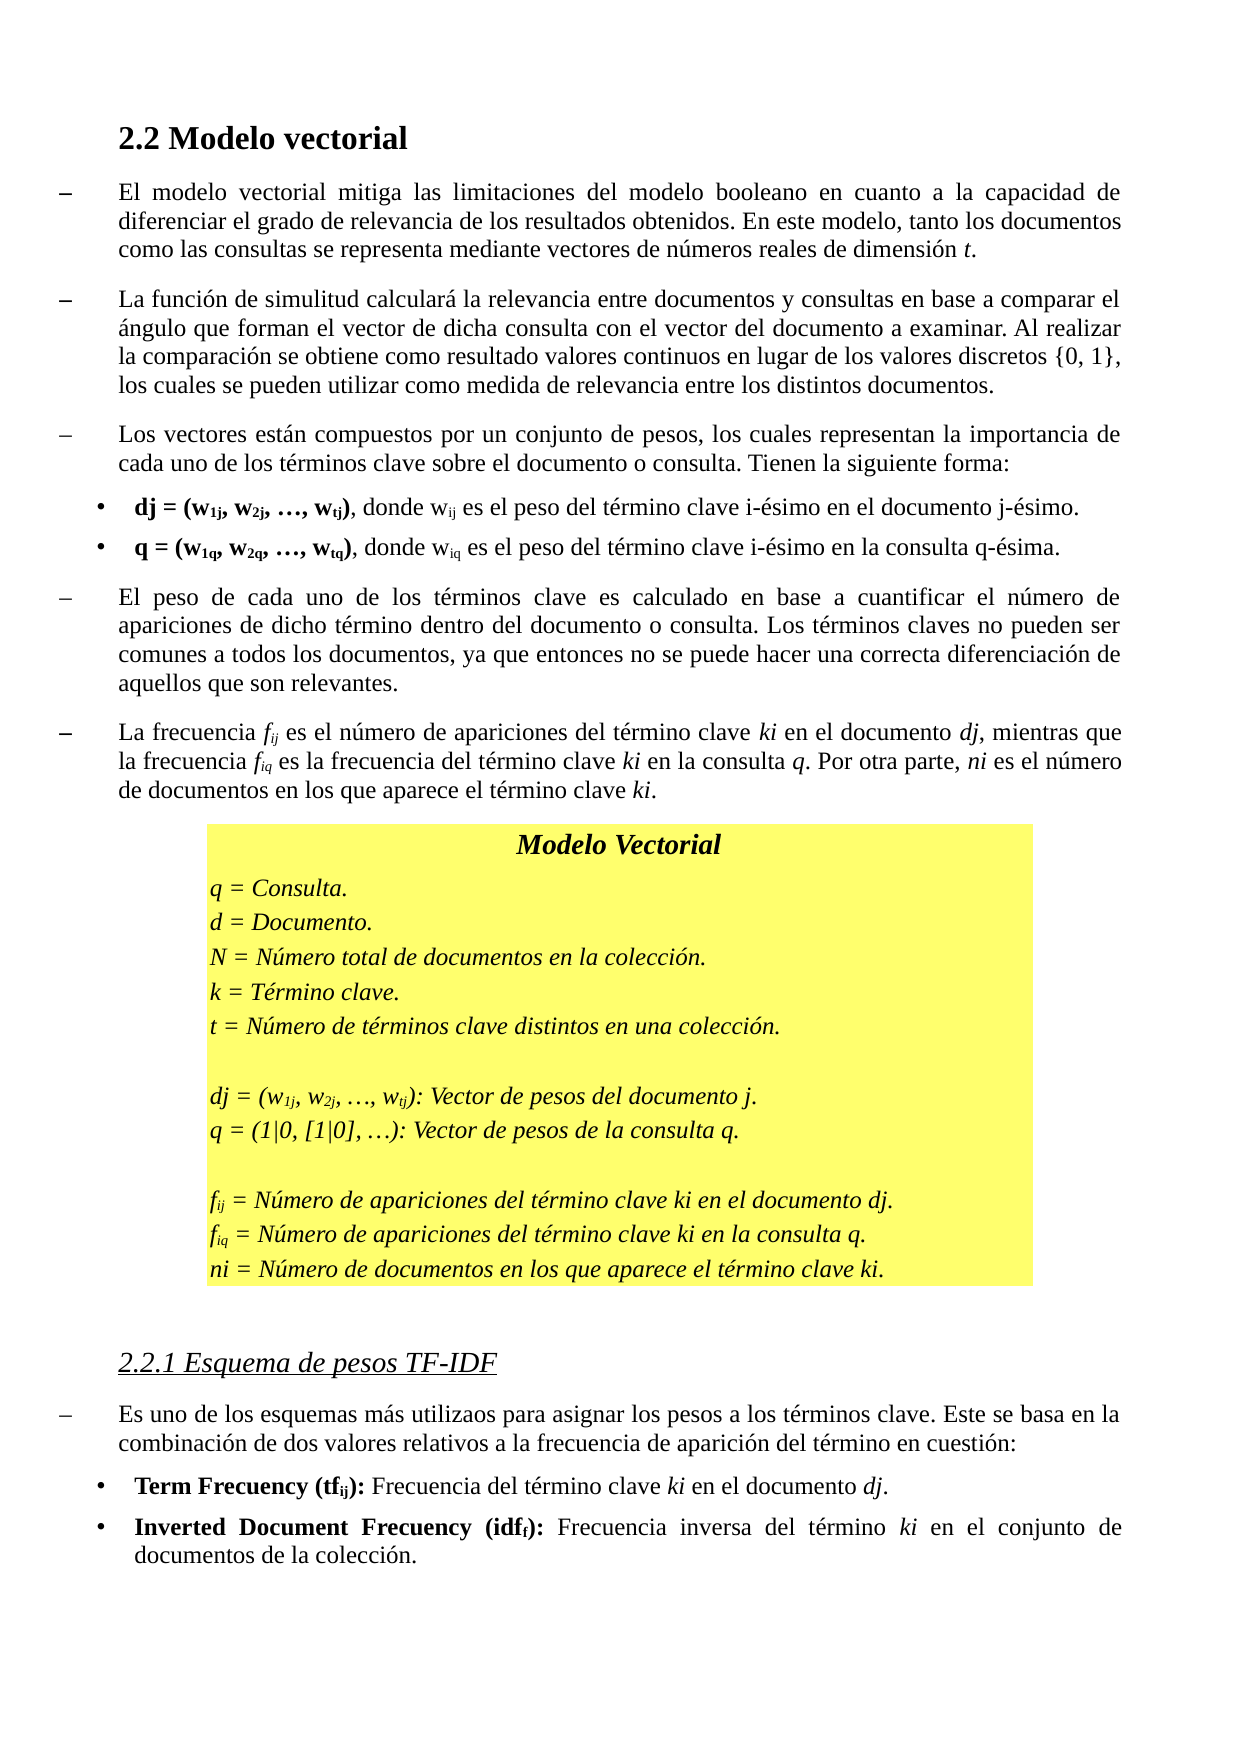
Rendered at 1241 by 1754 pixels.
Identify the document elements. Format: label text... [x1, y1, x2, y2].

text t = Número de términos clave distintos en una colección. [207, 1008, 1033, 1040]
text fiq = Número de apariciones del término clave ki en la consulta q. [207, 1217, 1033, 1248]
text – El peso de cada uno de los términos clave es calculado en base a cuantificar el número de apariciones de dicho término dentro del documento o consulta. Los términos claves no pueden ser comunes a todos los documentos, ya que entonces no se puede hacer una correcta diferenciación de aquellos que son relevantes. [59, 582, 1122, 697]
text 2.2 Modelo vectorial [118, 118, 1122, 156]
text N = Número total de documentos en la colección. [207, 939, 1033, 971]
text q = (1|0, [1|0], …): Vector de pesos de la consulta q. [207, 1112, 1033, 1144]
text d = Documento. [207, 904, 1033, 936]
text – Los vectores están compuestos por un conjunto de pesos, los cuales representan la importancia de cada uno de los términos clave sobre el documento o consulta. Tienen la siguiente forma: [59, 419, 1122, 477]
text – El modelo vectorial mitiga las limitaciones del modelo booleano en cuanto a la capacidad de diferenciar el grado de relevancia de los resultados obtenidos. En este modelo, tanto los documentos como las consultas se representa mediante vectores de números reales de dimensión t. [59, 177, 1122, 263]
text – La frecuencia fij es el número de apariciones del término clave ki en el documento dj, mientras que la frecuencia fiq es la frecuencia del término clave ki en la consulta q. Por otra parte, ni es el número de documentos en los que aparece el término clave ki. [59, 717, 1122, 804]
text q = Consulta. [207, 870, 1033, 901]
text ni = Número de documentos en los que aparece el término clave ki. [207, 1251, 1033, 1286]
text k = Término clave. [207, 974, 1033, 1005]
text 2.2.1 Esquema de pesos TF-IDF [118, 1345, 1122, 1378]
text Modelo Vectorial [207, 824, 1033, 861]
list q = (w1q, w2q, …, wtq), donde wiq es el peso del término clave i-ésimo en la consulta q-ésima. [97, 532, 1122, 561]
text – La función de simulitud calculará la relevancia entre documentos y consultas en base a comparar el ángulo que forman el vector de dicha consulta con el vector del documento a examinar. Al realizar la comparación se obtiene como resultado valores continuos en lugar de los valores discretos {0, 1}, los cuales se pueden utilizar como medida de relevancia entre los distintos documentos. [59, 284, 1122, 399]
text – Es uno de los esquemas más utilizaos para asignar los pesos a los términos clave. Este se basa en la combinación de dos valores relativos a la frecuencia de aparición del término en cuestión: [59, 1399, 1122, 1456]
list dj = (w1j, w2j, …, wtj), donde wij es el peso del término clave i-ésimo en el documento j-ésimo. [97, 492, 1122, 521]
text dj = (w1j, w2j, …, wtj): Vector de pesos del documento j. [207, 1078, 1033, 1109]
list Term Frecuency (tfij): Frecuencia del término clave ki en el documento dj. [97, 1471, 1122, 1500]
text fij = Número de apariciones del término clave ki en el documento dj. [207, 1182, 1033, 1213]
list Inverted Document Frecuency (idff): Frecuencia inversa del término ki en el conjunto de documentos de la colección. [97, 1512, 1122, 1569]
